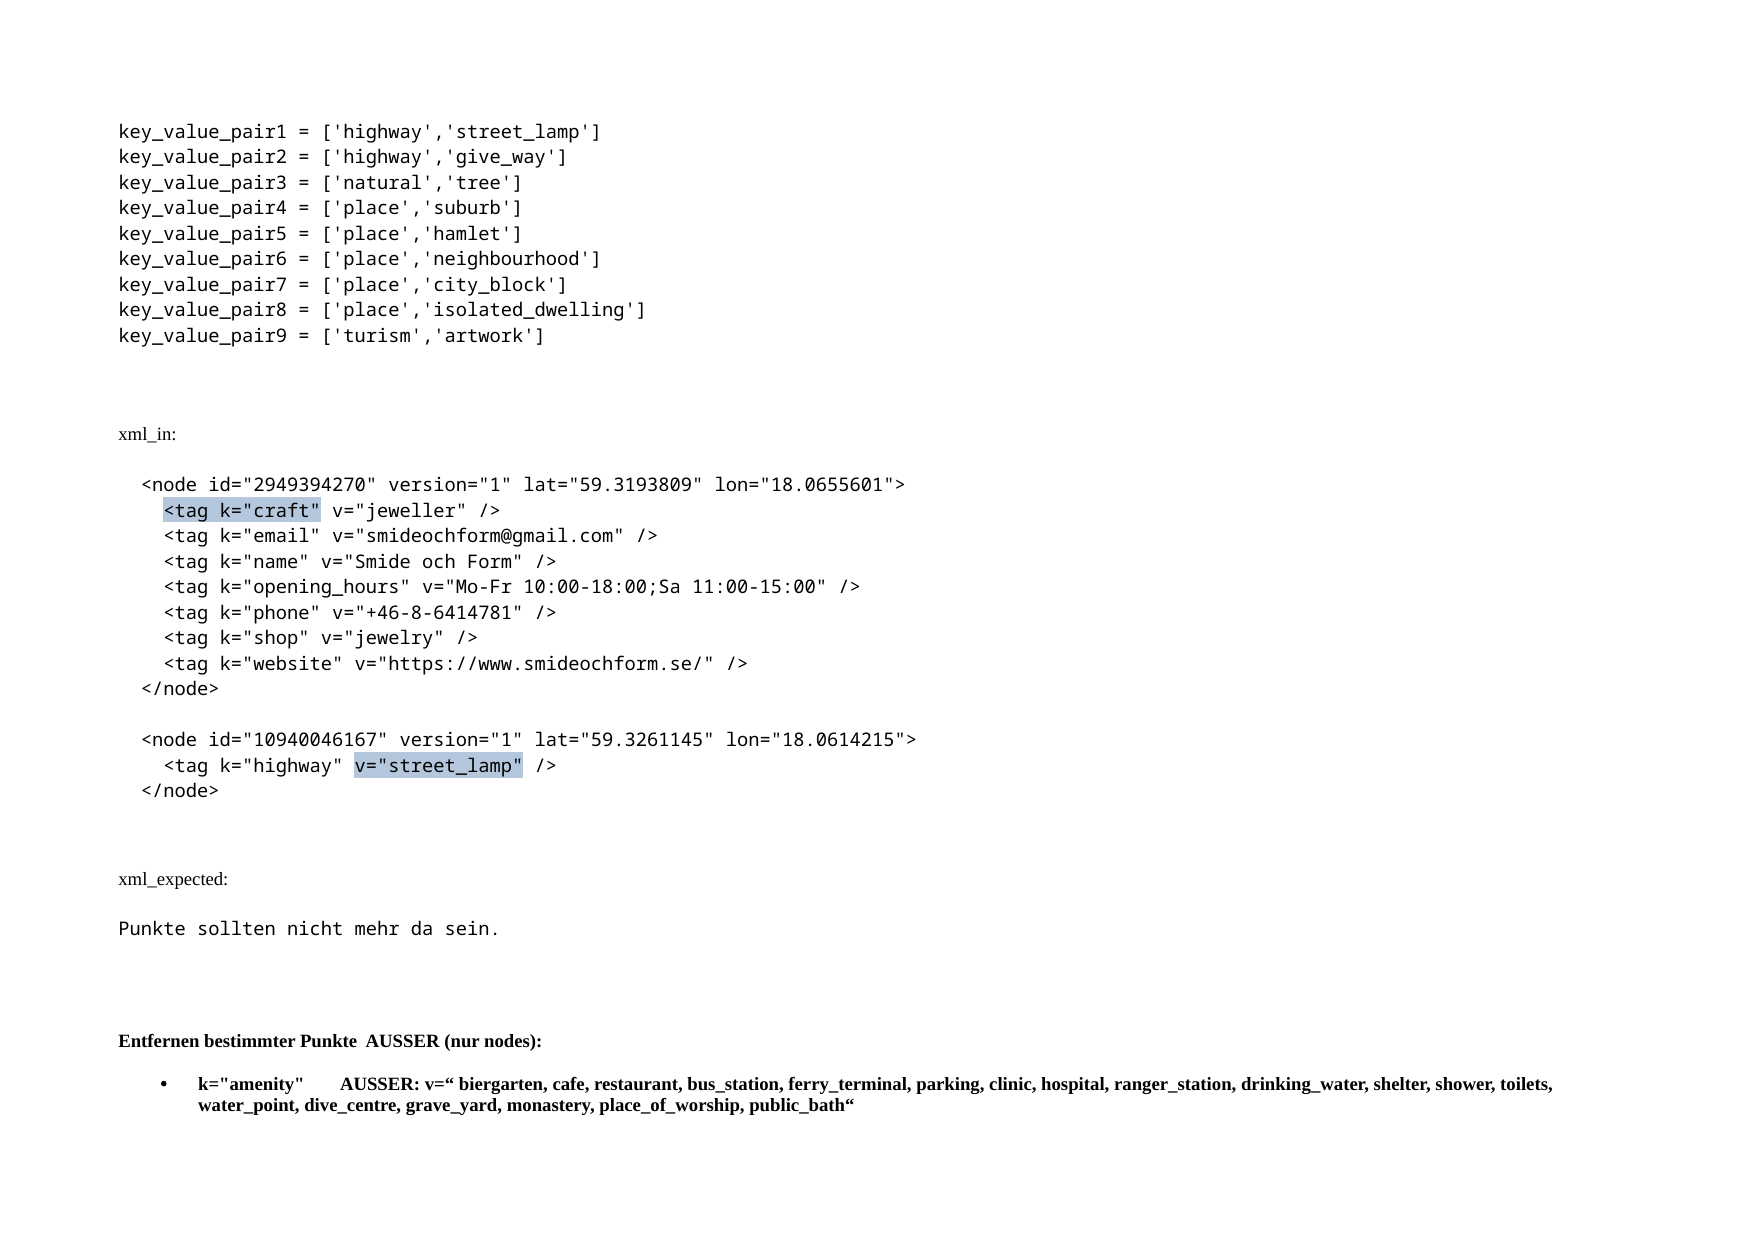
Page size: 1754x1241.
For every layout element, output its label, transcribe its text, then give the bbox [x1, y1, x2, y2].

text key_value_pair3 = ['natural','tree'] [118, 169, 1636, 195]
text <tag k="shop" v="jewelry" /> [118, 624, 1636, 650]
text <tag k="craft" v="jeweller" /> [118, 497, 1636, 522]
text Entfernen bestimmter Punkte AUSSER (nur nodes): [118, 1029, 1636, 1051]
text key_value_pair6 = ['place','neighbourhood'] [118, 246, 1636, 271]
text <tag k="name" v="Smide och Form" /> [118, 548, 1636, 573]
text </node> [118, 676, 1636, 701]
text key_value_pair5 = ['place','hamlet'] [118, 220, 1636, 246]
text xml_expected: [118, 868, 1636, 889]
text <node id="2949394270" version="1" lat="59.3193809" lon="18.0655601"> [118, 471, 1636, 497]
text <tag k="website" v="https://www.smideochform.se/" /> [118, 650, 1636, 676]
list k="amenity" AUSSER: v=“ biergarten, cafe, restaurant, bus_station, ferry_terminal, parking, clinic, hospital, ranger_station, drinking_water, shelter, shower, toilets, water_point, dive_centre, grave_yard, monastery, place_of_worship, public_bath“ [160, 1073, 1636, 1116]
text key_value_pair4 = ['place','suburb'] [118, 195, 1636, 220]
text key_value_pair8 = ['place','isolated_dwelling'] [118, 297, 1636, 322]
text <tag k="phone" v="+46-8-6414781" /> [118, 599, 1636, 624]
text key_value_pair9 = ['turism','artwork'] [118, 322, 1636, 348]
text key_value_pair7 = ['place','city_block'] [118, 271, 1636, 297]
text xml_in: [118, 420, 1636, 446]
text <node id="10940046167" version="1" lat="59.3261145" lon="18.0614215"> [118, 727, 1636, 752]
text <tag k="opening_hours" v="Mo-Fr 10:00-18:00;Sa 11:00-15:00" /> [118, 573, 1636, 599]
text Punkte sollten nicht mehr da sein. [118, 915, 1636, 941]
text <tag k="email" v="smideochform@gmail.com" /> [118, 522, 1636, 548]
text key_value_pair2 = ['highway','give_way'] [118, 144, 1636, 169]
text <tag k="highway" v="street_lamp" /> [118, 752, 1636, 778]
text </node> [118, 778, 1636, 803]
text key_value_pair1 = ['highway','street_lamp'] [118, 118, 1636, 144]
